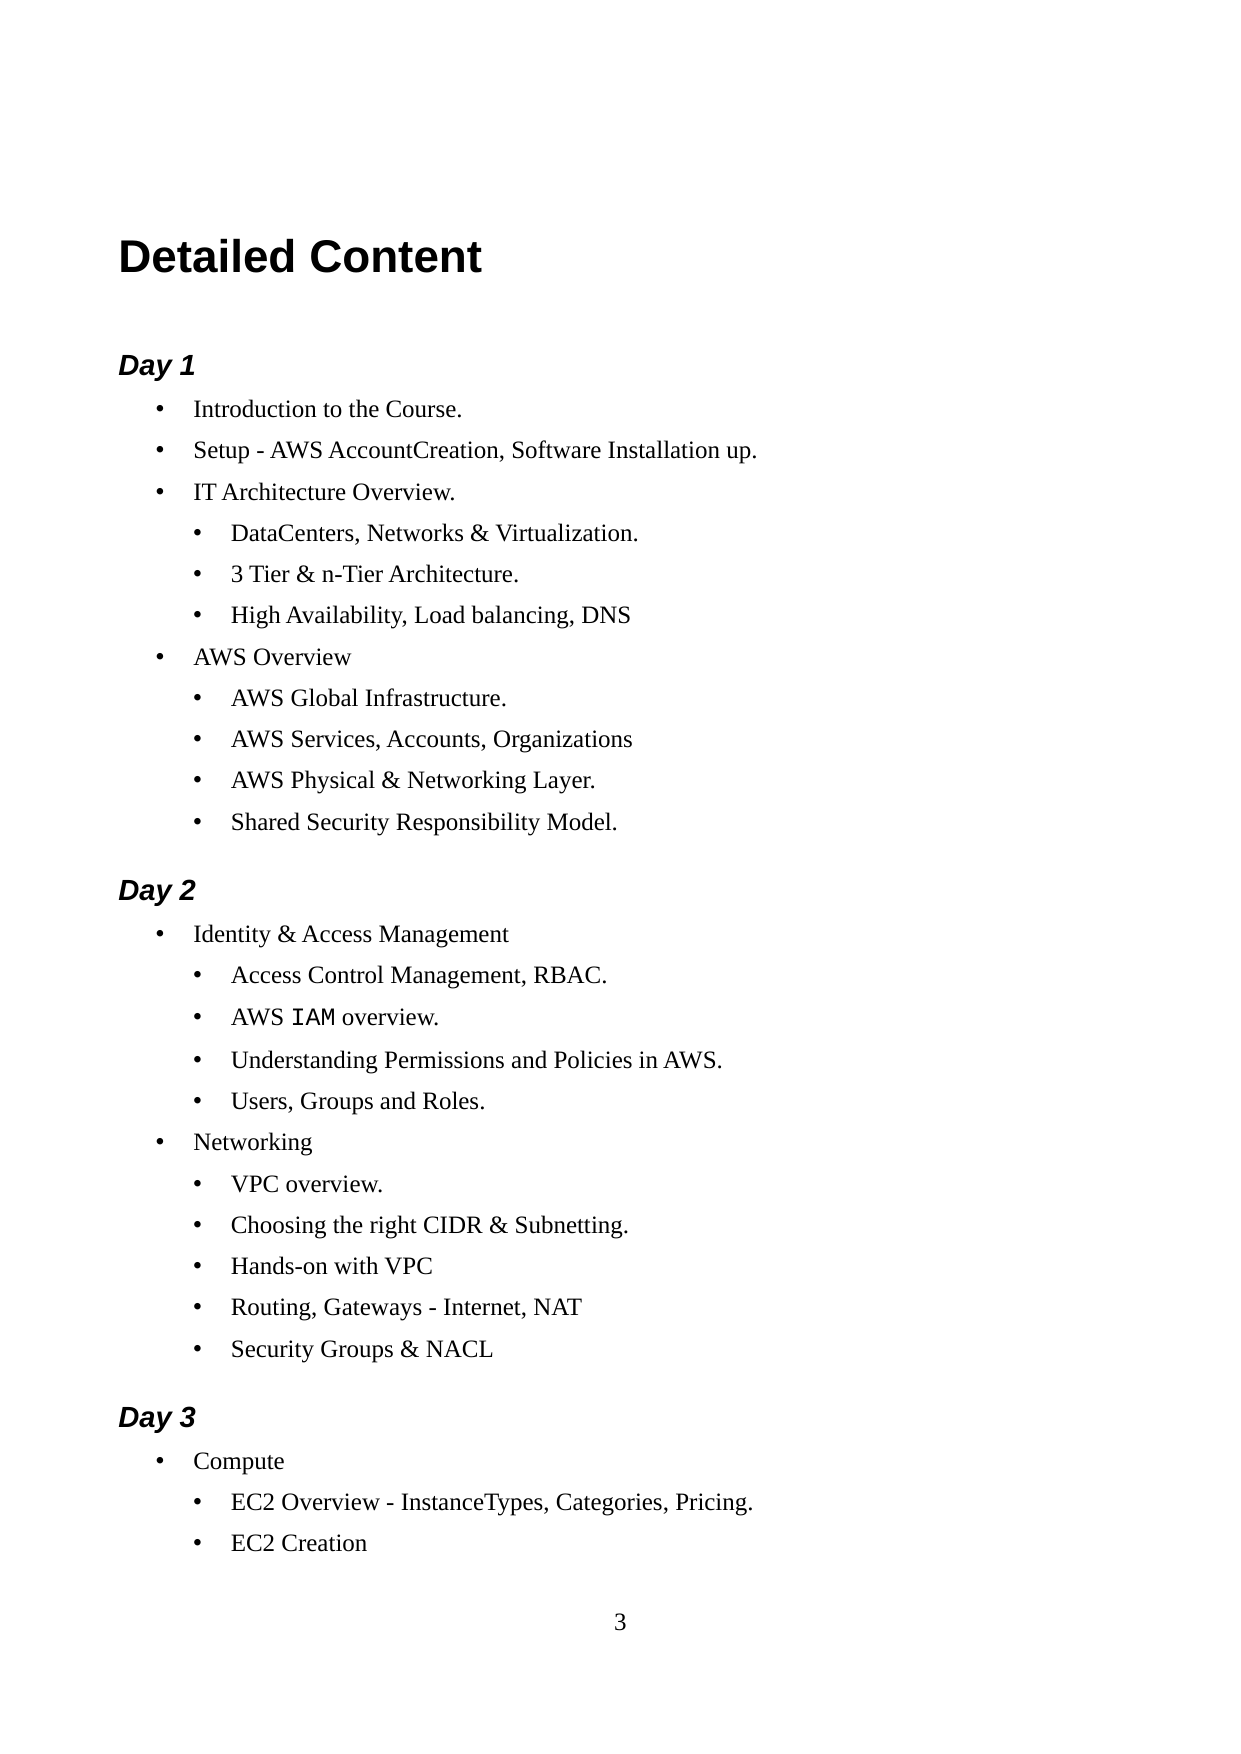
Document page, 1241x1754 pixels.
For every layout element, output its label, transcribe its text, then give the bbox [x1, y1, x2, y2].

list 3 Tier & n-Tier Architecture. [193, 559, 1122, 588]
list AWS Global Infrastructure. [193, 683, 1122, 712]
list IT Architecture Overview. [156, 477, 1122, 506]
list AWS Services, Accounts, Organizations [193, 724, 1122, 753]
list AWS Physical & Networking Layer. [193, 766, 1122, 794]
list Routing, Gateways - Internet, NAT [193, 1292, 1122, 1321]
subtitle Day 1 [118, 348, 1122, 382]
list VPC overview. [193, 1169, 1122, 1197]
list Users, Groups and Roles. [193, 1086, 1122, 1115]
list Security Groups & NACL [193, 1334, 1122, 1362]
list Introduction to the Course. [156, 394, 1122, 423]
list DataCenters, Networks & Virtualization. [193, 518, 1122, 547]
list AWS Overview [156, 642, 1122, 671]
list Identity & Access Management [156, 919, 1122, 948]
list Access Control Management, RBAC. [193, 960, 1122, 989]
list Hands-on with VPC [193, 1251, 1122, 1280]
subtitle Detailed Content [118, 229, 1122, 282]
list Compute [156, 1446, 1122, 1475]
list AWS IAM overview. [193, 1002, 1122, 1032]
list Networking [156, 1127, 1122, 1156]
list Understanding Permissions and Policies in AWS. [193, 1045, 1122, 1074]
subtitle Day 2 [118, 873, 1122, 907]
subtitle Day 3 [118, 1400, 1122, 1433]
list Shared Security Responsibility Model. [193, 807, 1122, 836]
list High Availability, Load balancing, DNS [193, 601, 1122, 629]
list EC2 Creation [193, 1528, 1122, 1557]
list EC2 Overview - InstanceTypes, Categories, Pricing. [193, 1487, 1122, 1516]
list Setup - AWS AccountCreation, Software Installation up. [156, 436, 1122, 464]
list Choosing the right CIDR & Subnetting. [193, 1210, 1122, 1239]
